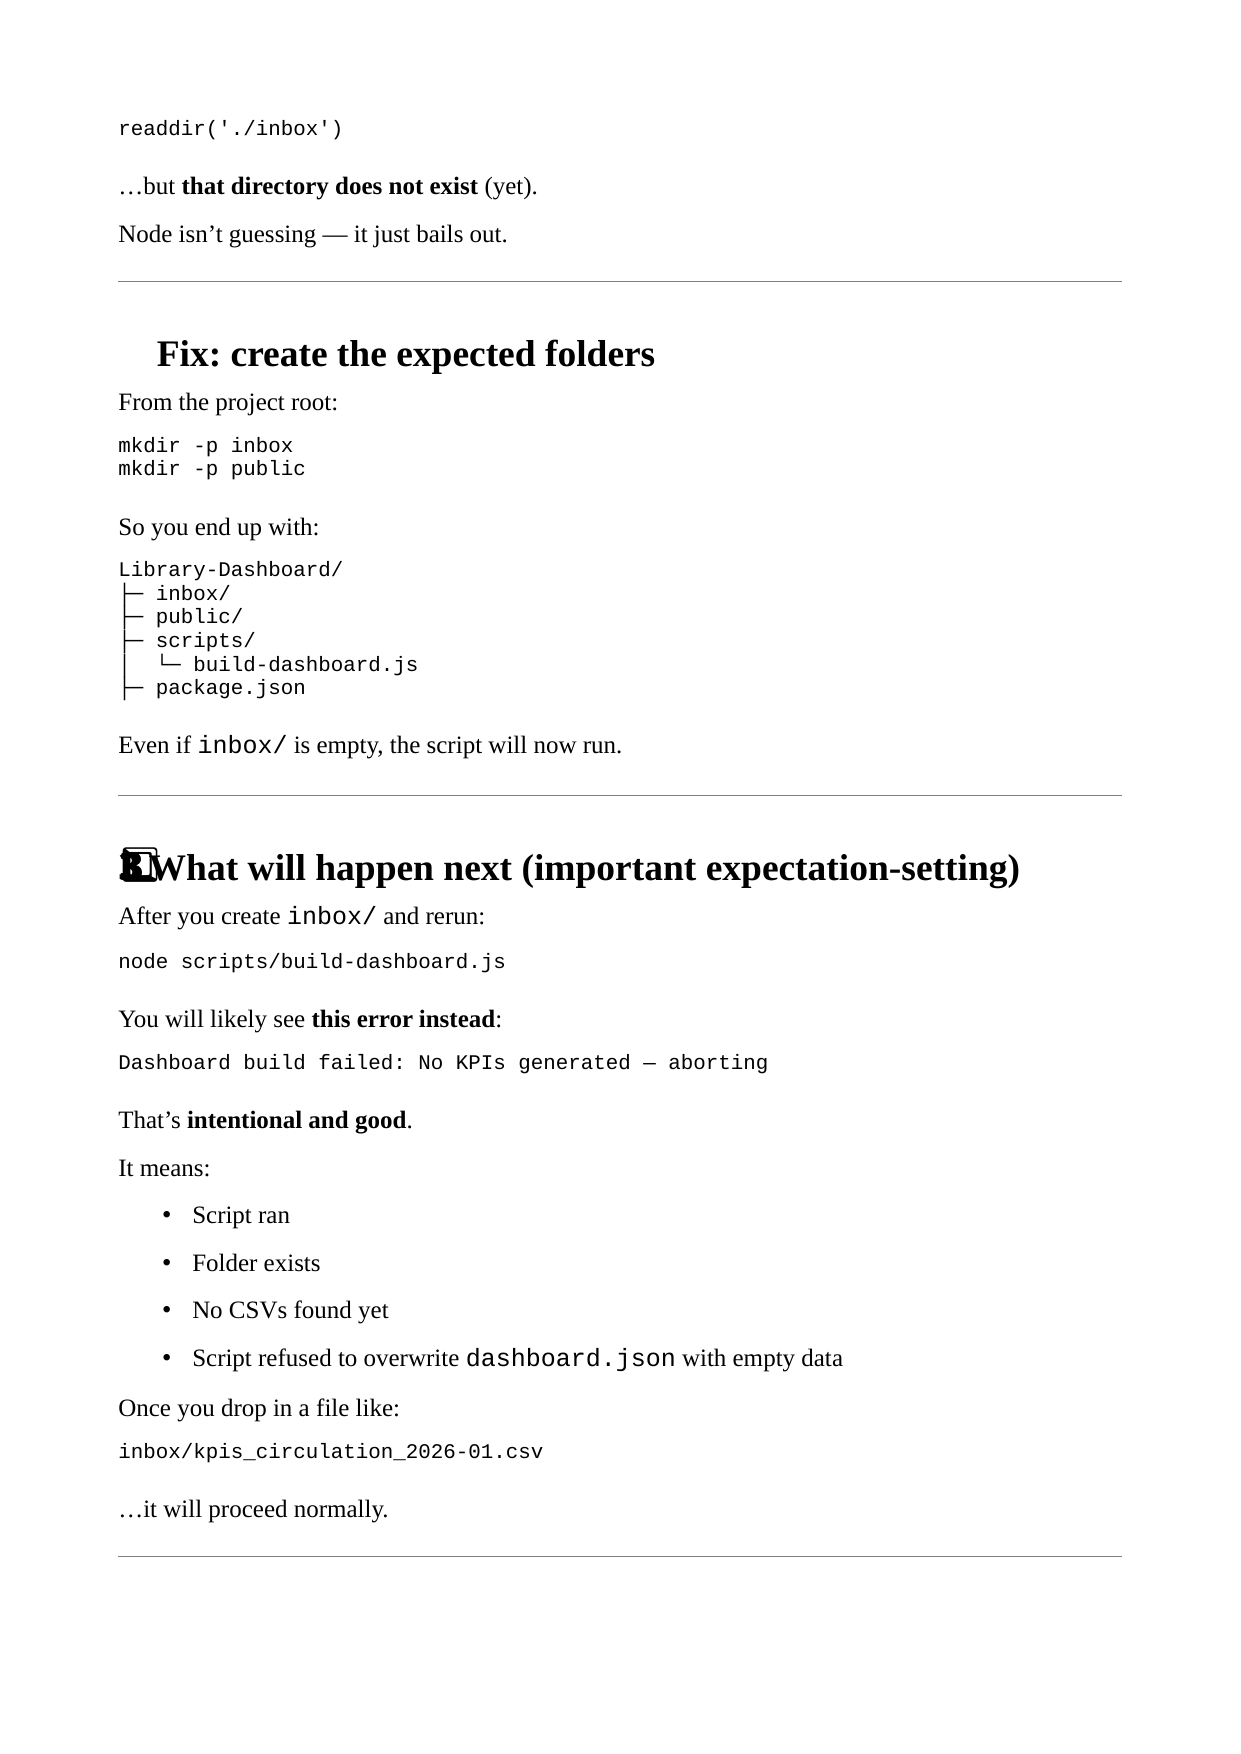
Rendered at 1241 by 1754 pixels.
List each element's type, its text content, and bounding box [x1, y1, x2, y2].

text ├─ public/ [118, 606, 1122, 630]
list Folder exists [162, 1248, 1122, 1277]
text ├─ scripts/ [118, 630, 1122, 654]
text From the project root: [118, 387, 1122, 416]
text │ └─ build-dashboard.js [125, 654, 1122, 677]
text Even if inbox/ is empty, the script will now run. [118, 731, 1122, 761]
text Once you drop in a file like: [118, 1393, 1122, 1422]
subtitle 3️⃣ What will happen next (important expectation-setting) [118, 846, 1122, 889]
text Library-Dashboard/ [118, 559, 1122, 583]
list Script refused to overwrite dashboard.json with empty data [162, 1343, 1122, 1374]
text readdir('./inbox') [118, 118, 1122, 142]
text …but that directory does not exist (yet). [118, 171, 1122, 200]
text ├─ package.json [118, 677, 1122, 701]
text That’s intentional and good. [118, 1105, 1122, 1134]
text node scripts/build-dashboard.js [118, 951, 1122, 975]
text You will likely see this error instead: [118, 1004, 1122, 1033]
text mkdir -p public [118, 458, 1122, 482]
text ├─ inbox/ [125, 583, 1122, 606]
list No CSVs found yet [162, 1296, 1122, 1324]
subtitle ✅ Fix: create the expected folders [118, 332, 1122, 375]
text mkdir -p inbox [118, 435, 1122, 458]
list Script ran [162, 1200, 1122, 1229]
text So you end up with: [118, 512, 1122, 540]
text Dashboard build failed: No KPIs generated — aborting [118, 1052, 1122, 1076]
text inbox/kpis_circulation_2026-01.csv [118, 1441, 1122, 1464]
text …it will proceed normally. [118, 1494, 1122, 1523]
text It means: [118, 1153, 1122, 1181]
text Node isn’t guessing — it just bails out. [118, 219, 1122, 248]
text After you create inbox/ and rerun: [118, 901, 1122, 932]
